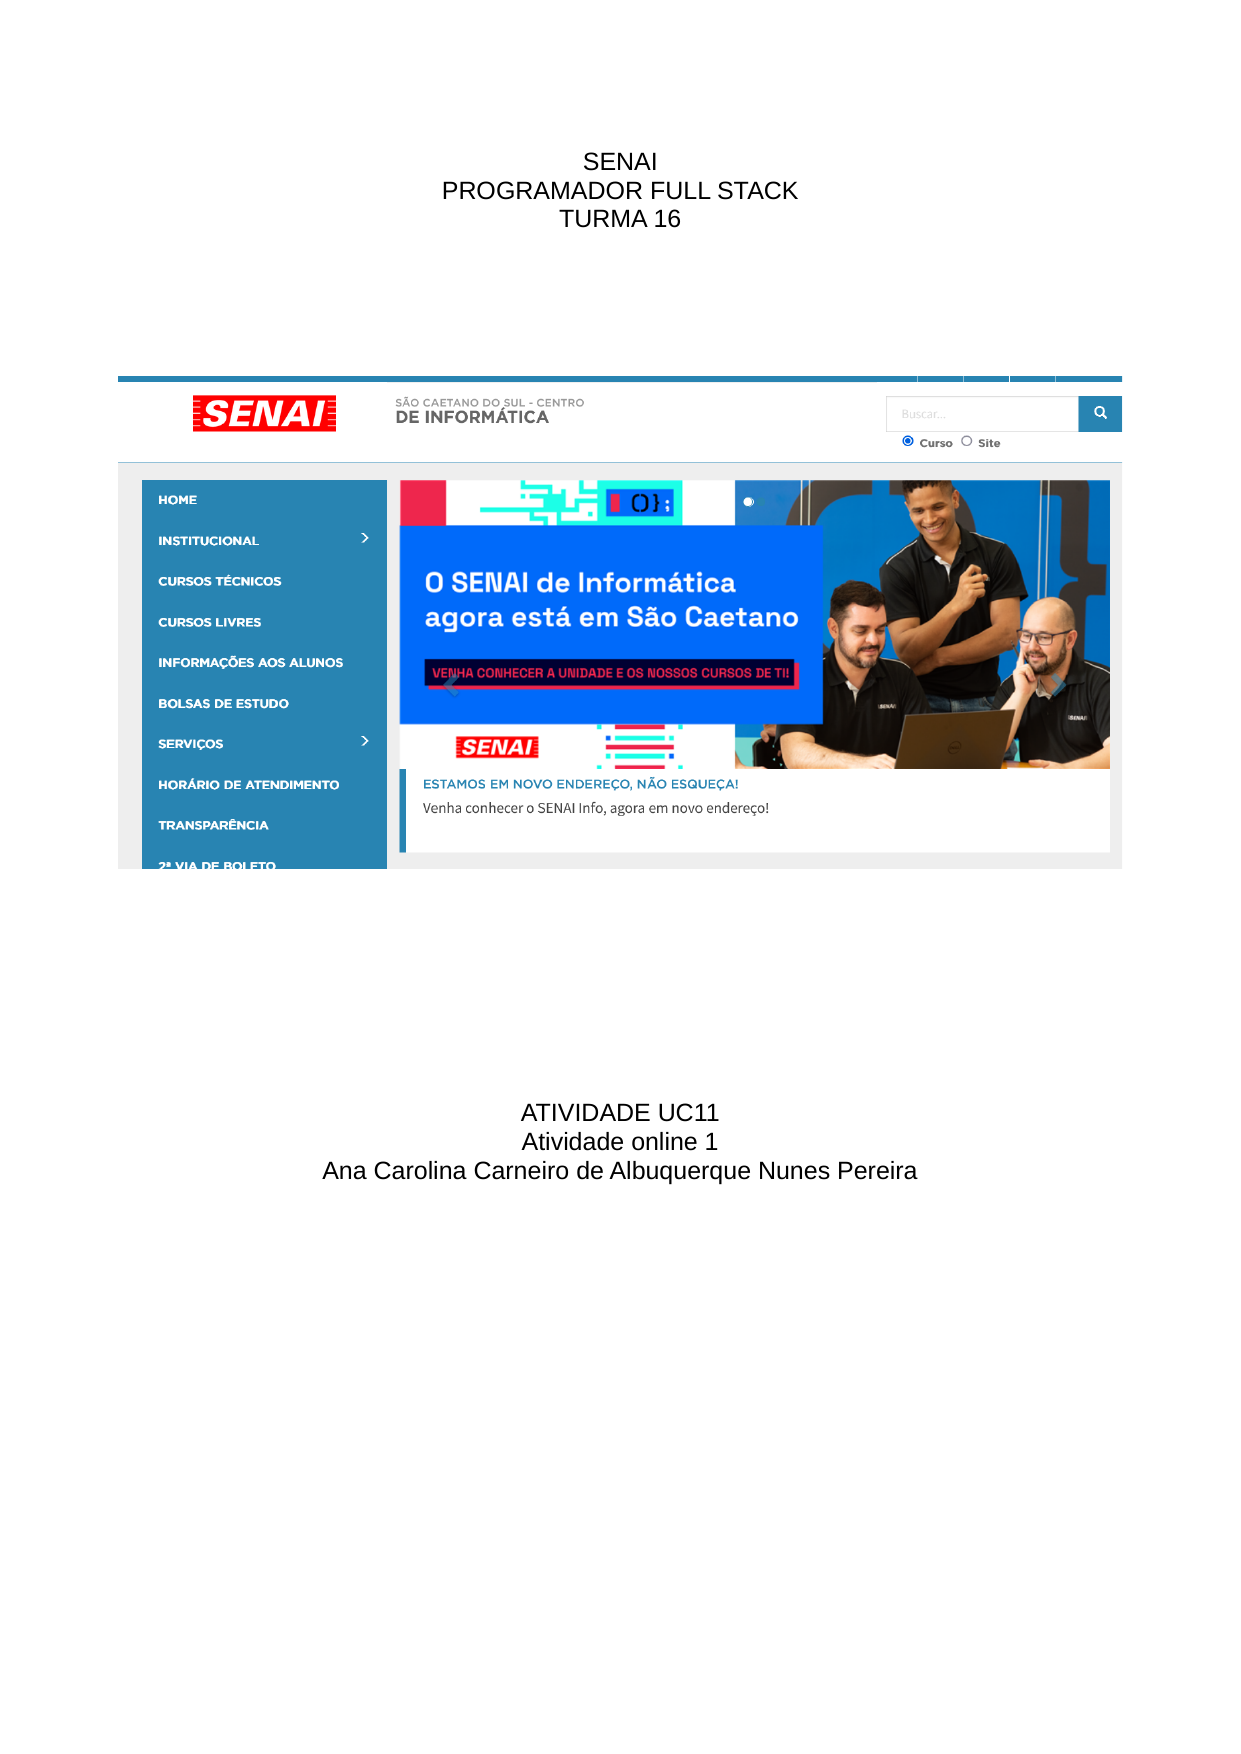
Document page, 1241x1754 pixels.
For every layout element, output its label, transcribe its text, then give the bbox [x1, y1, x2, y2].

text TURMA 16 [118, 204, 1122, 233]
text ATIVIDADE UC11 [118, 1098, 1122, 1127]
text Atividade online 1 [118, 1127, 1122, 1156]
picture [118, 376, 1123, 869]
text Ana Carolina Carneiro de Albuquerque Nunes Pereira [118, 1156, 1122, 1184]
text SENAI [118, 147, 1122, 176]
text PROGRAMADOR FULL STACK [118, 176, 1122, 204]
